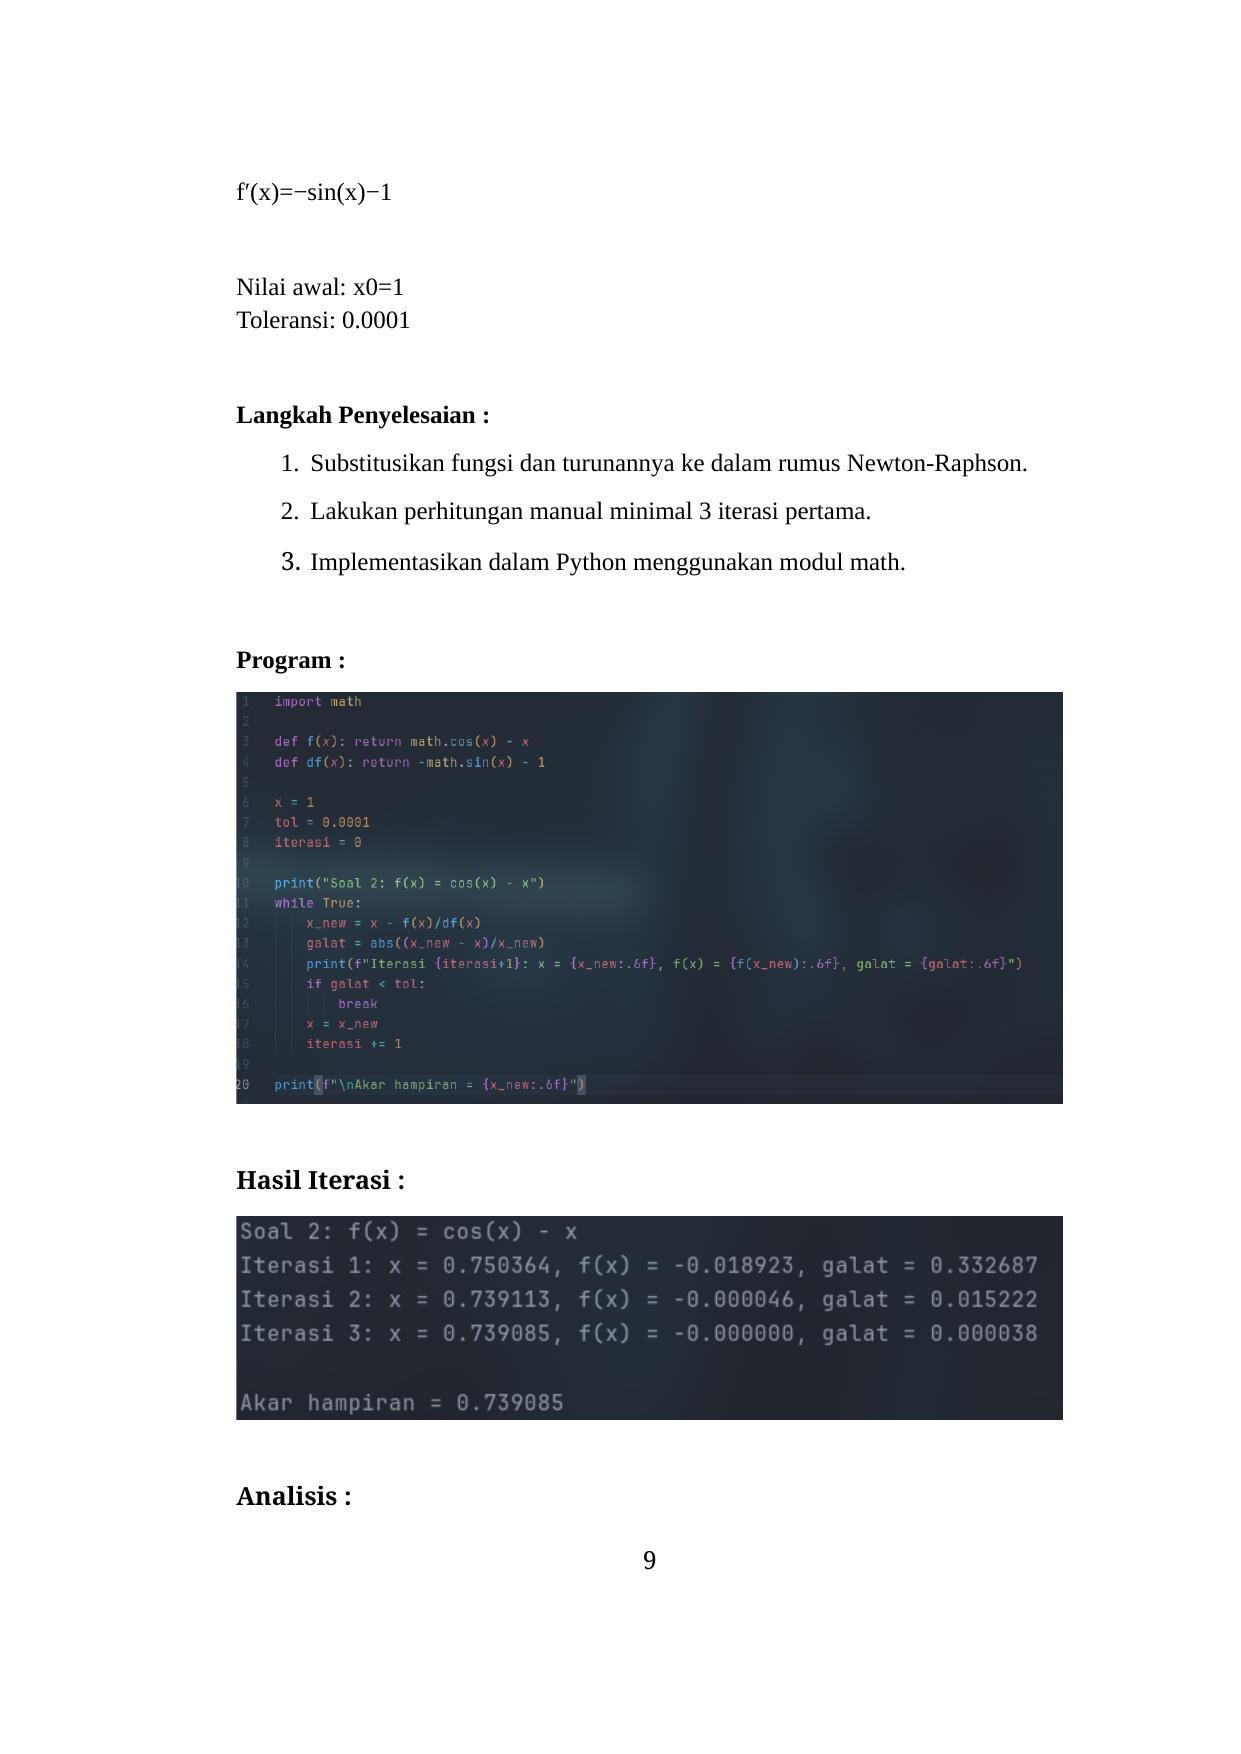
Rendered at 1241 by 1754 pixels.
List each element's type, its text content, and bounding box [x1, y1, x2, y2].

text Nilai awal: x0​=1 Toleransi: 0.0001 [236, 272, 1063, 334]
text f′(x)=−sin(x)−1 [236, 177, 1063, 206]
list Lakukan perhitungan manual minimal 3 iterasi pertama. [281, 496, 1063, 524]
text Analisis : [236, 1479, 1063, 1513]
text Hasil Iterasi : [236, 1163, 1063, 1197]
list Substitusikan fungsi dan turunannya ke dalam rumus Newton-Raphson. [281, 448, 1063, 477]
picture [236, 692, 1063, 1104]
text Langkah Penyelesaian : [236, 401, 1063, 429]
list Implementasikan dalam Python menggunakan modul math. [281, 543, 1063, 577]
text Program : [236, 645, 1063, 673]
picture [236, 1216, 1063, 1420]
